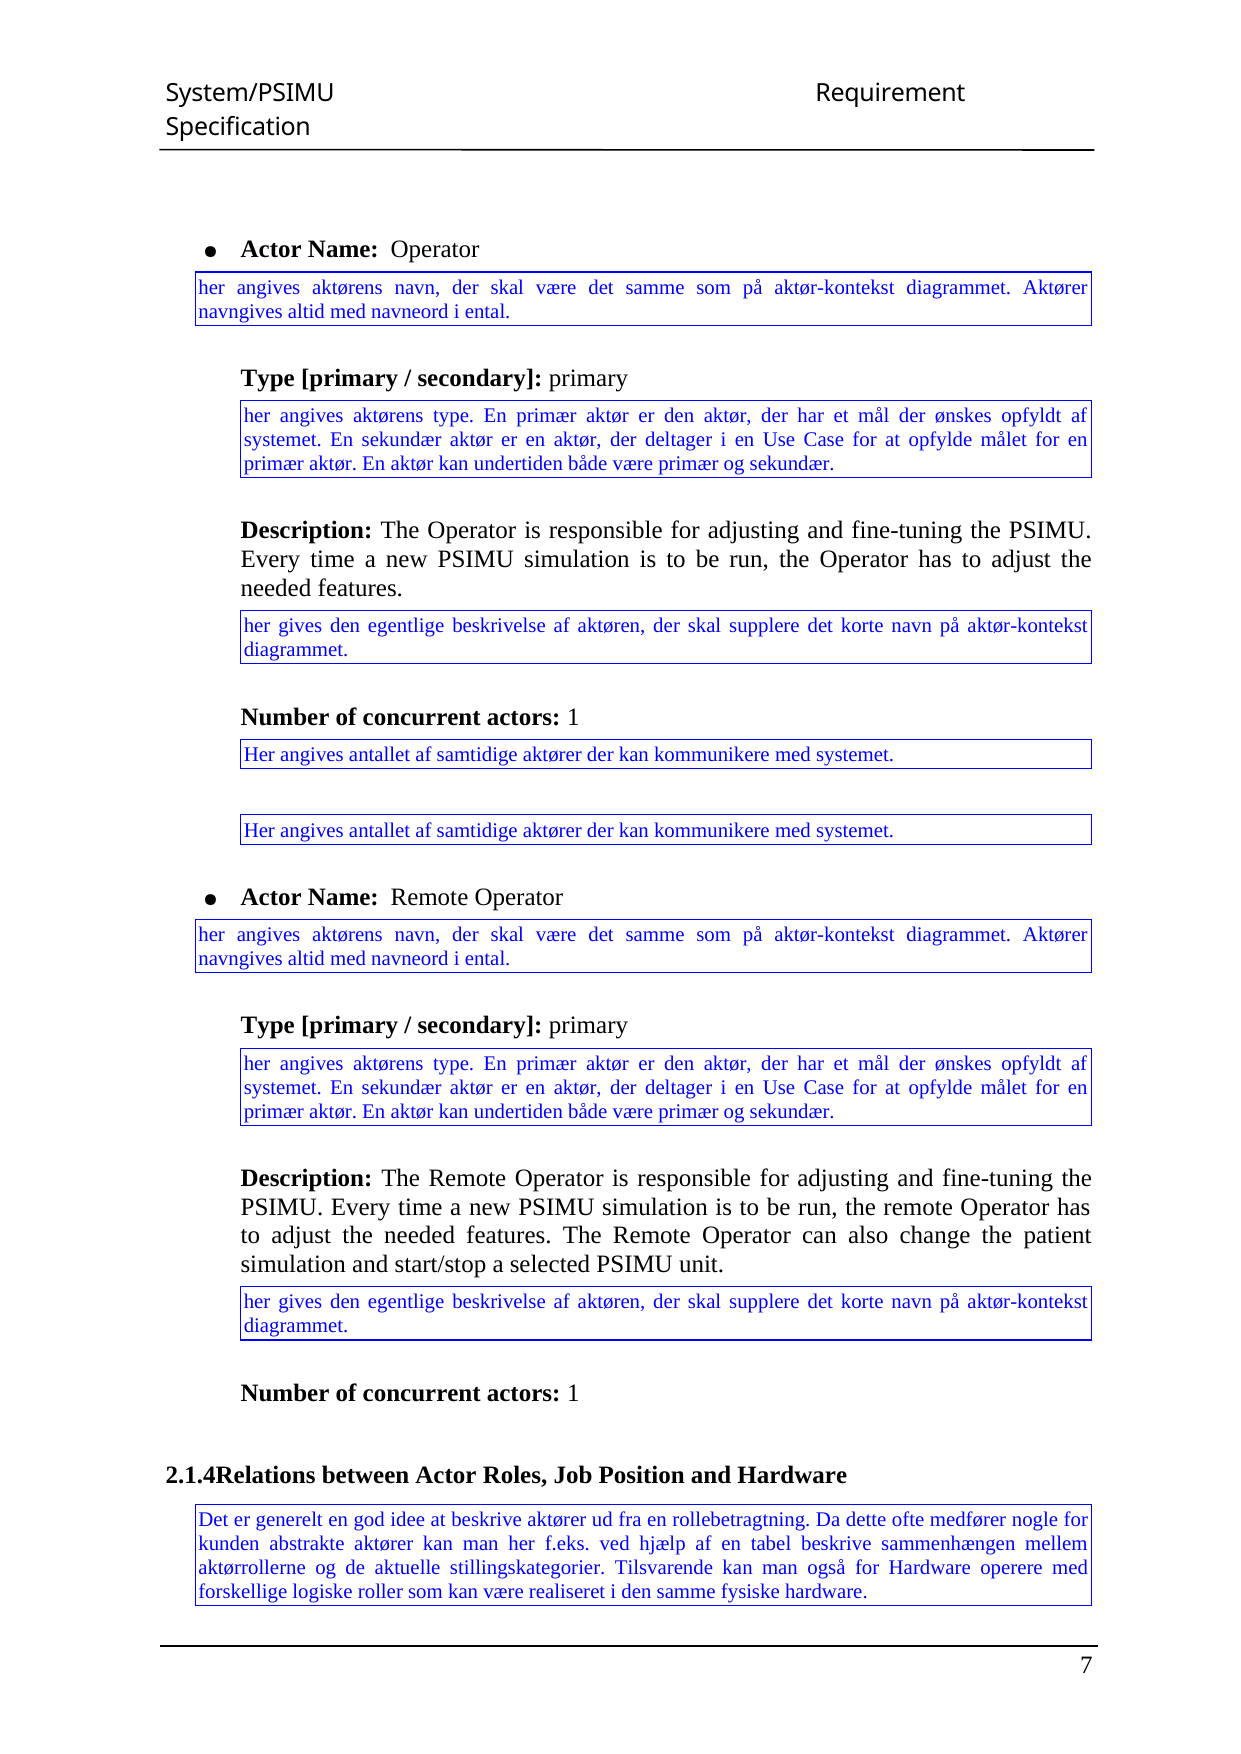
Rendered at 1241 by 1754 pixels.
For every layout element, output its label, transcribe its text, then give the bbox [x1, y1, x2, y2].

text Type [primary / secondary]: primary [240, 1010, 1092, 1039]
text her gives den egentlige beskrivelse af aktøren, der skal supplere det korte navn på aktør-kontekst diagrammet. [241, 611, 1091, 663]
text her angives aktørens type. En primær aktør er den aktør, der har et mål der ønskes opfyldt af systemet. En sekundær aktør er en aktør, der deltager i en Use Case for at opfylde målet for en primær aktør. En aktør kan undertiden både være primær og sekundær. [241, 1049, 1091, 1125]
list Actor Name: Remote Operator [203, 882, 1092, 911]
list Actor Name: Operator [203, 234, 1092, 263]
text Number of concurrent actors: 1 [240, 1378, 1092, 1406]
text her angives aktørens navn, der skal være det samme som på aktør-kontekst diagrammet. Aktører navngives altid med navneord i ental. [196, 273, 1091, 325]
subtitle Relations between Actor Roles, Job Position and Hardware [165, 1460, 1092, 1489]
text Number of concurrent actors: 1 [240, 702, 1092, 730]
text her gives den egentlige beskrivelse af aktøren, der skal supplere det korte navn på aktør-kontekst diagrammet. [241, 1287, 1091, 1339]
text Description: The Remote Operator is responsible for adjusting and fine-tuning the PSIMU. Every time a new PSIMU simulation is to be run, the remote Operator has to adjust the needed features. The Remote Operator can also change the patient simulation and start/stop a selected PSIMU unit. [240, 1163, 1092, 1278]
text her angives aktørens type. En primær aktør er den aktør, der har et mål der ønskes opfyldt af systemet. En sekundær aktør er en aktør, der deltager i en Use Case for at opfylde målet for en primær aktør. En aktør kan undertiden både være primær og sekundær. [241, 401, 1091, 477]
text Det er generelt en god idee at beskrive aktører ud fra en rollebetragtning. Da dette ofte medfører nogle for kunden abstrakte aktører kan man her f.eks. ved hjælp af en tabel beskrive sammenhængen mellem aktørrollerne og de aktuelle stillingskategorier. Tilsvarende kan man også for Hardware operere med forskellige logiske roller som kan være realiseret i den samme fysiske hardware. [196, 1505, 1091, 1605]
text Description: The Operator is responsible for adjusting and fine-tuning the PSIMU. Every time a new PSIMU simulation is to be run, the Operator has to adjust the needed features. [240, 516, 1092, 602]
text Her angives antallet af samtidige aktører der kan kommunikere med systemet. [241, 740, 1091, 768]
text her angives aktørens navn, der skal være det samme som på aktør-kontekst diagrammet. Aktører navngives altid med navneord i ental. [196, 920, 1091, 972]
text Her angives antallet af samtidige aktører der kan kommunikere med systemet. [241, 815, 1091, 844]
text Type [primary / secondary]: primary [240, 363, 1092, 392]
